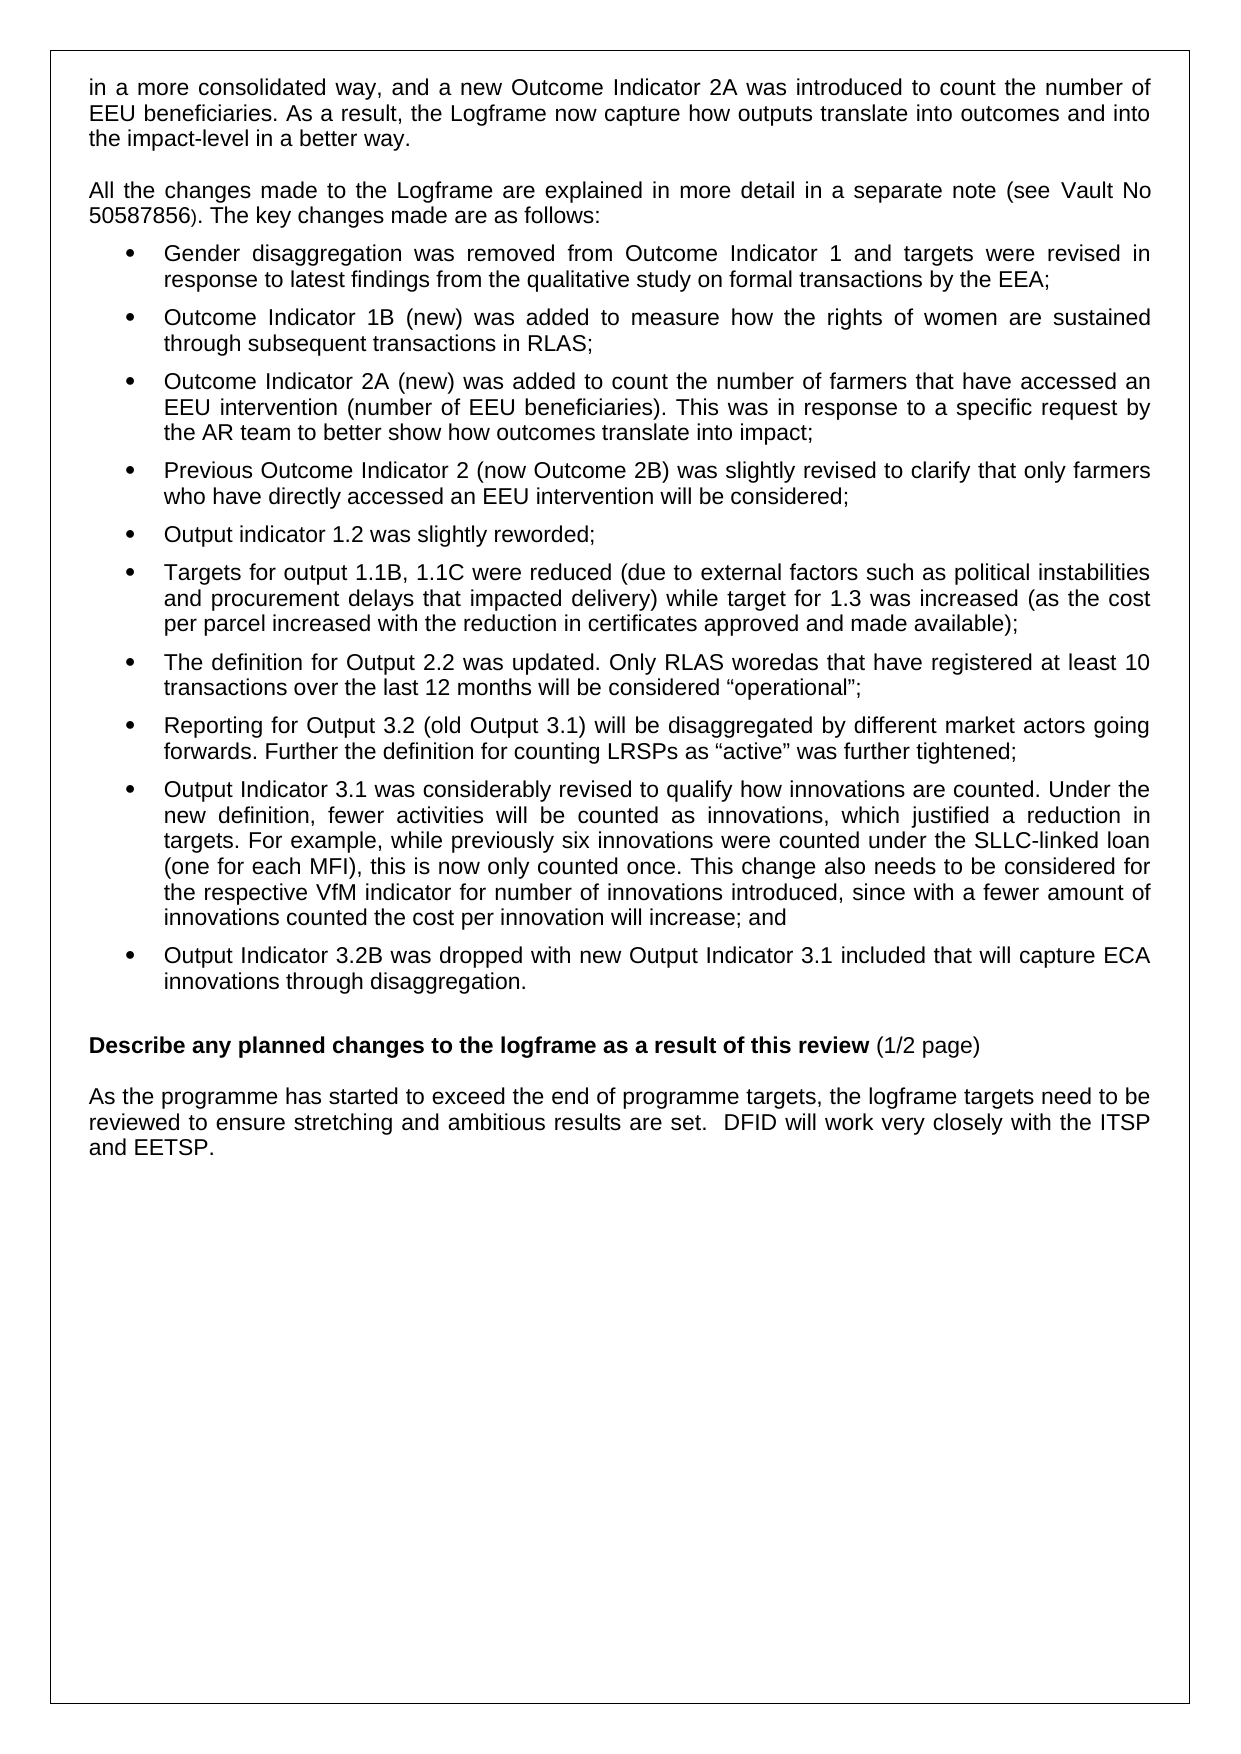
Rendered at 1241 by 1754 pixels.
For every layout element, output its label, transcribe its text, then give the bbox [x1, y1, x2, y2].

list Reporting for Output 3.2 (old Output 3.1) will be disaggregated by different market actors going forwards. Further the definition for counting LRSPs as “active” was further tightened; [126, 713, 1152, 764]
list Outcome Indicator 2A (new) was added to count the number of farmers that have accessed an EEU intervention (number of EEU beneficiaries). This was in response to a specific request by the AR team to better show how outcomes translate into impact; [126, 369, 1152, 446]
list Previous Outcome Indicator 2 (now Outcome 2B) was slightly revised to clarify that only farmers who have directly accessed an EEU intervention will be considered; [126, 458, 1152, 509]
text As the programme has started to exceed the end of programme targets, the logframe targets need to be reviewed to ensure stretching and ambitious results are set. DFID will work very closely with the ITSP and EETSP. [89, 1084, 1152, 1161]
list Output indicator 1.2 was slightly reworded; [126, 522, 1152, 547]
text All the changes made to the Logframe are explained in more detail in a separate note (see Vault No 50587856). The key changes made are as follows: [89, 177, 1152, 229]
list Outcome Indicator 1B (new) was added to measure how the rights of women are sustained through subsequent transactions in RLAS; [126, 305, 1152, 356]
list Gender disaggregation was removed from Outcome Indicator 1 and targets were revised in response to latest findings from the qualitative study on formal transactions by the EEA; [126, 241, 1152, 292]
list Output Indicator 3.1 was considerably revised to qualify how innovations are counted. Under the new definition, fewer activities will be counted as innovations, which justified a reduction in targets. For example, while previously six innovations were counted under the SLLC-linked loan (one for each MFI), this is now only counted once. This change also needs to be considered for the respective VfM indicator for number of innovations introduced, since with a fewer amount of innovations counted the cost per innovation will increase; and [126, 777, 1152, 931]
text Describe any planned changes to the logframe as a result of this review (1/2 page) [89, 1032, 1152, 1058]
list Output Indicator 3.2B was dropped with new Output Indicator 3.1 included that will capture ECA innovations through disaggregation. [126, 943, 1152, 994]
list Targets for output 1.1B, 1.1C were reduced (due to external factors such as political instabilities and procurement delays that impacted delivery) while target for 1.3 was increased (as the cost per parcel increased with the reduction in certificates approved and made available); [126, 560, 1152, 637]
list The definition for Output 2.2 was updated. Only RLAS woredas that have registered at least 10 transactions over the last 12 months will be considered “operational”; [126, 649, 1152, 701]
text in a more consolidated way, and a new Outcome Indicator 2A was introduced to count the number of EEU beneficiaries. As a result, the Logframe now capture how outputs translate into outcomes and into the impact-level in a better way. [89, 75, 1152, 152]
